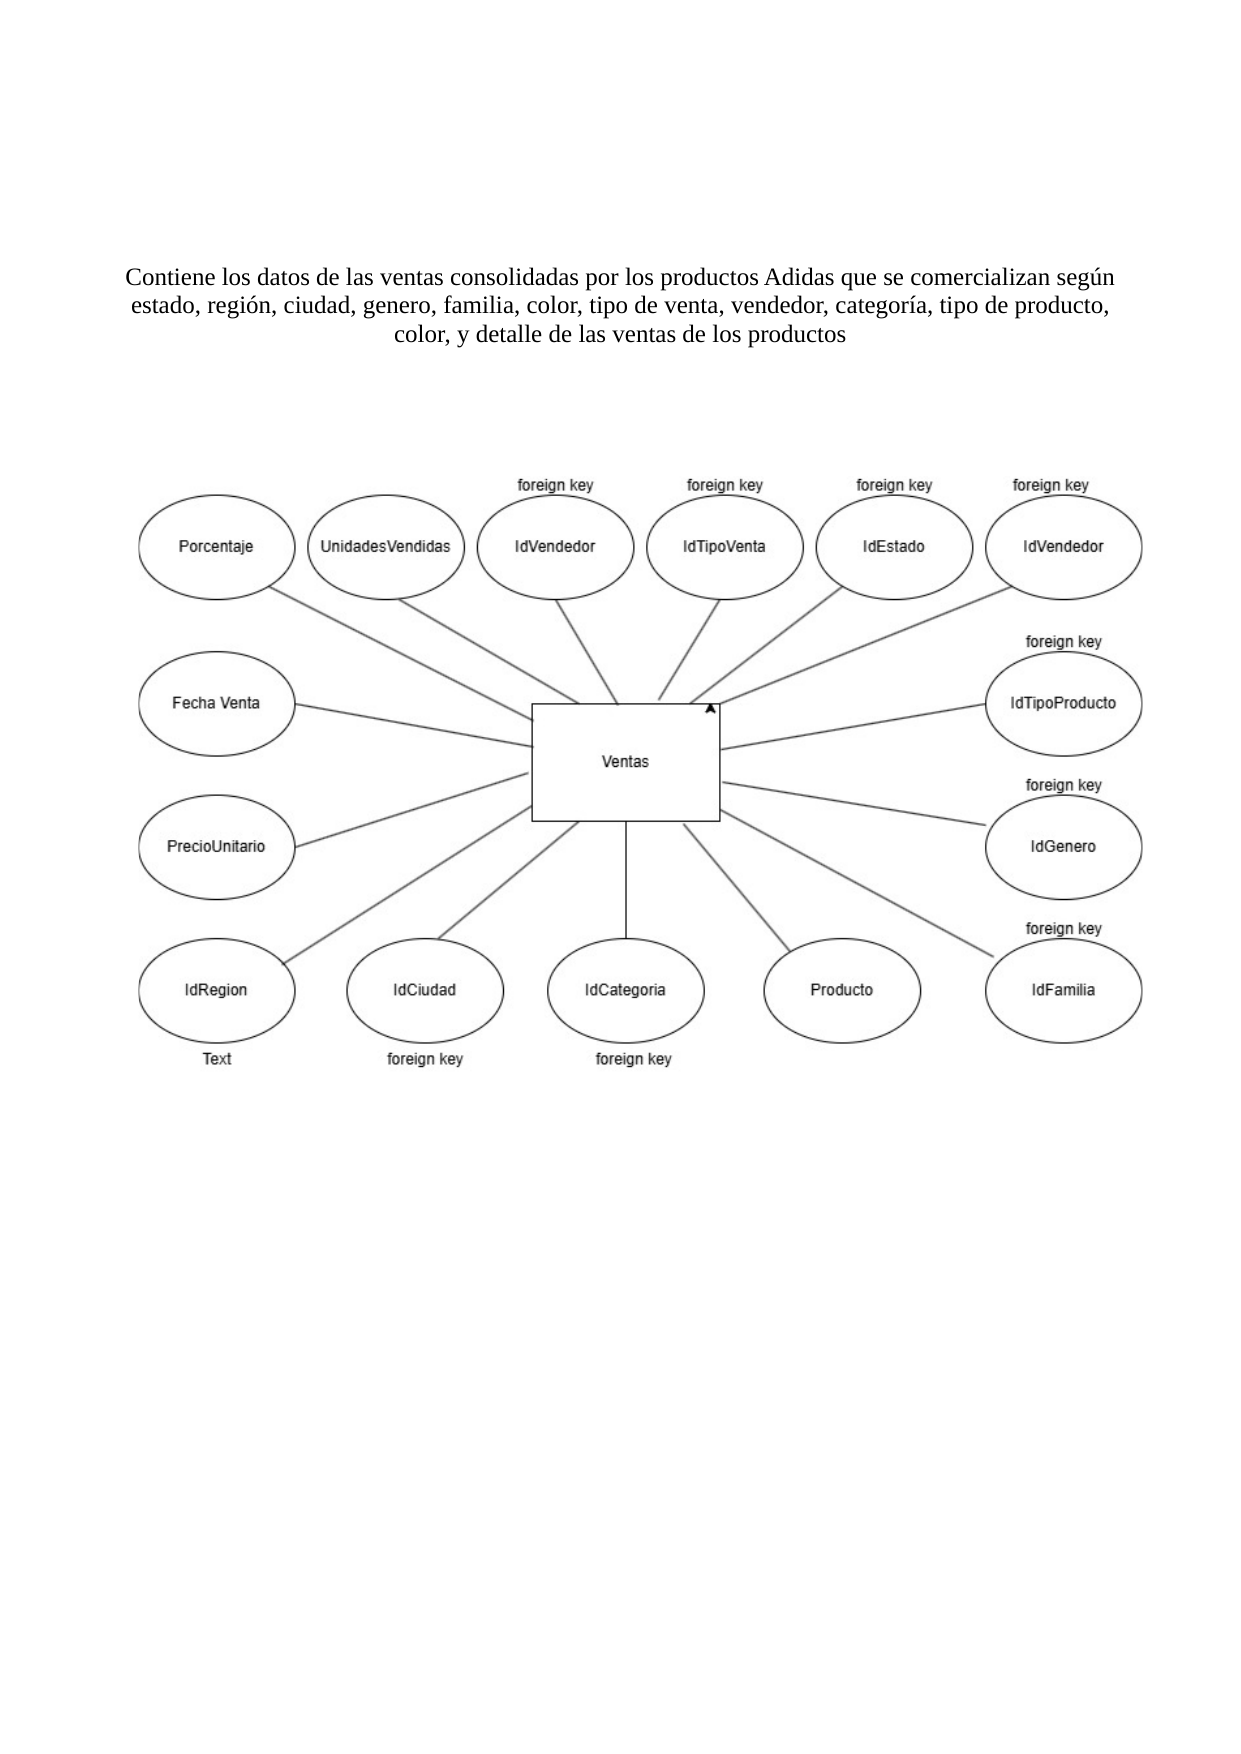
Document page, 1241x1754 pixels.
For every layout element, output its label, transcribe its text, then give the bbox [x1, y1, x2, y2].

picture [138, 466, 1143, 1079]
text Contiene los datos de las ventas consolidadas por los productos Adidas que se comercializan según estado, región, ciudad, genero, familia, color, tipo de venta, vendedor, categoría, tipo de producto, color, y detalle de las ventas de los productos [118, 262, 1122, 348]
